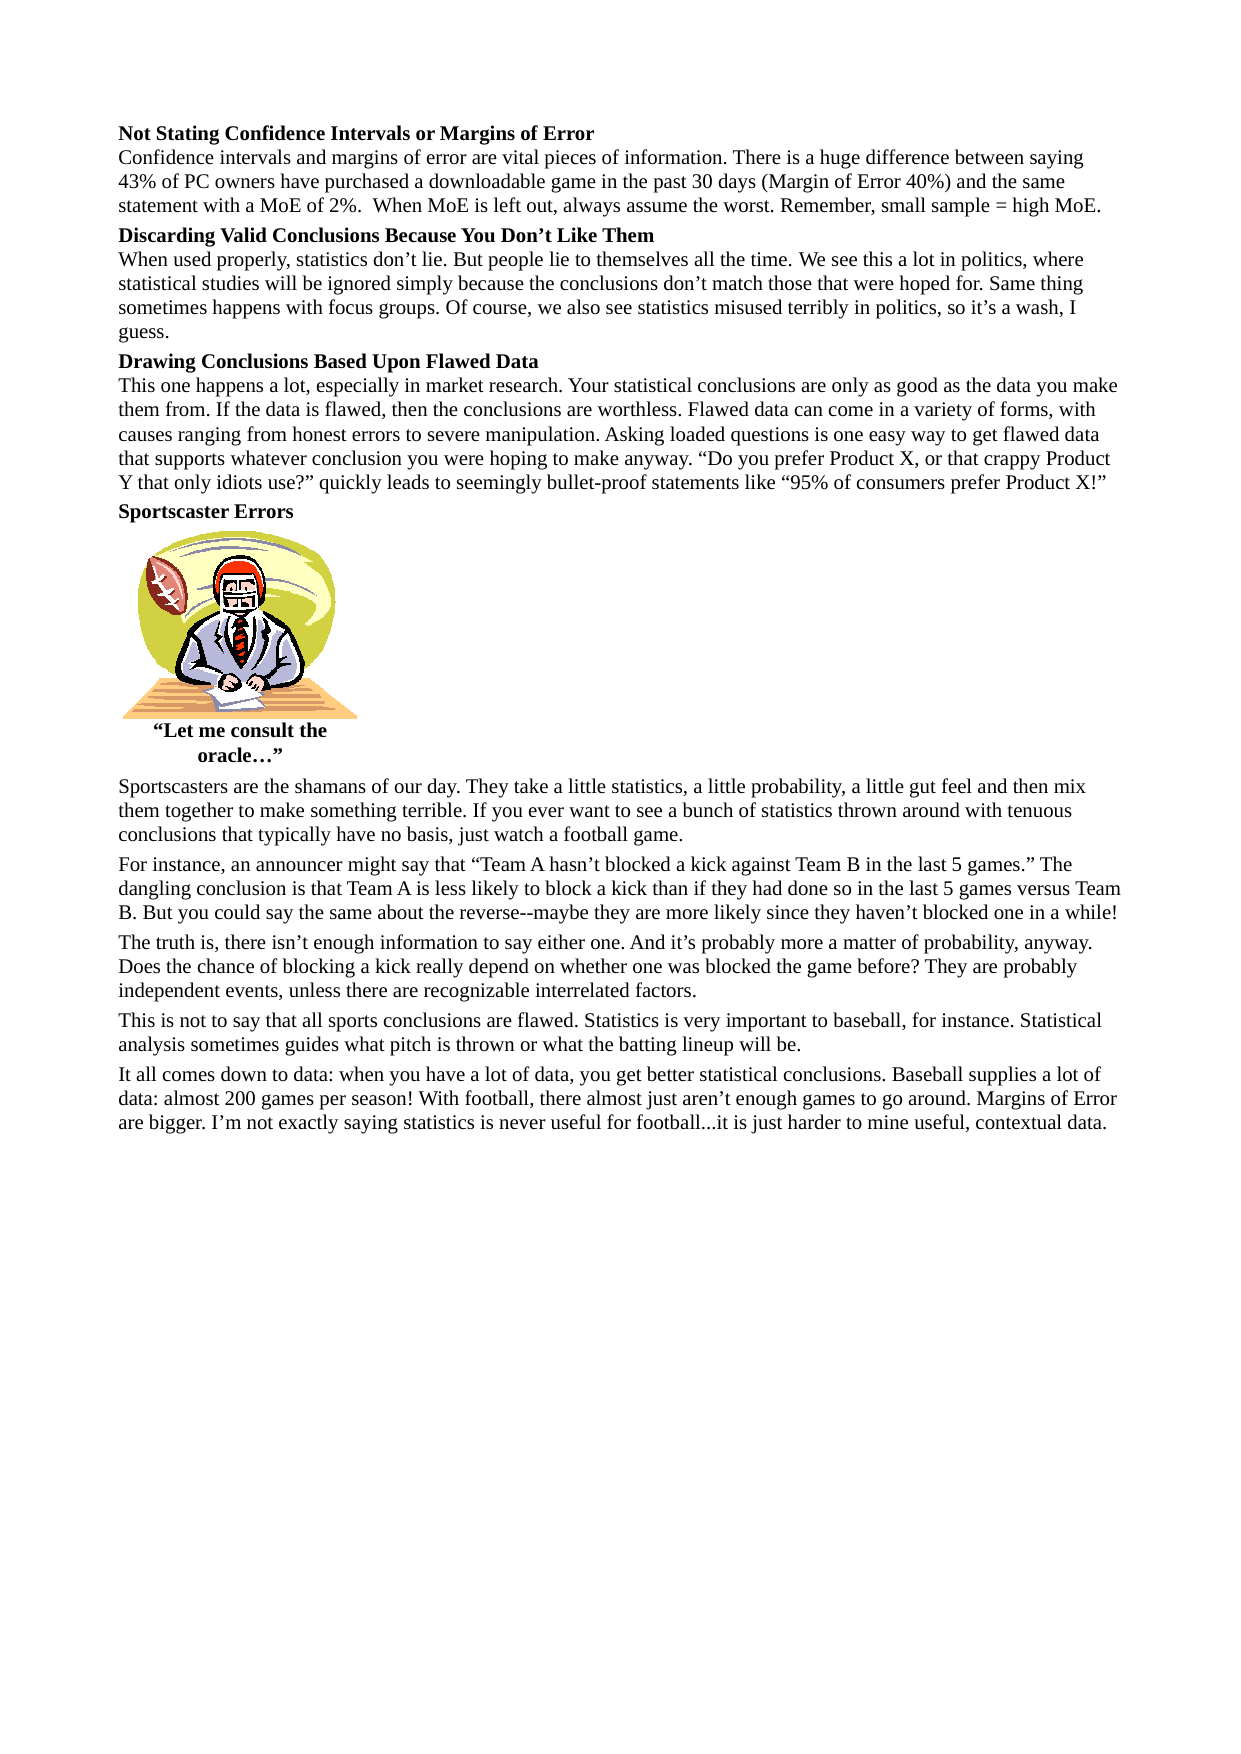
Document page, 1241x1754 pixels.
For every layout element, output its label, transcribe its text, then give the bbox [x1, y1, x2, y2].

text The truth is, there isn’t enough information to say either one. And it’s probably more a matter of probability, anyway. Does the chance of blocking a kick really depend on whether one was blocked the game before? They are probably independent events, unless there are recognizable interrelated factors. [118, 930, 1122, 1002]
text Not Stating Confidence Intervals or Margins of Error Confidence intervals and margins of error are vital pieces of information. There is a huge difference between saying 43% of PC owners have purchased a downloadable game in the past 30 days (Margin of Error 40%) and the same statement with a MoE of 2%. When MoE is left out, always assume the worst. Remember, small sample = high MoE. [118, 121, 1122, 217]
text This is not to say that all sports conclusions are flawed. Statistics is very important to baseball, for instance. Statistical analysis sometimes guides what pitch is thrown or what the batting lineup will be. [118, 1008, 1122, 1056]
text For instance, an announcer might say that “Team A hasn’t blocked a kick against Team B in the last 5 games.” The dangling conclusion is that Team A is less likely to block a kick than if they had done so in the last 5 games versus Team B. But you could say the same about the reverse--maybe they are more likely since they haven’t blocked one in a while! [118, 852, 1122, 924]
text Sportscaster Errors [118, 499, 1122, 523]
text Sportscasters are the shamans of our day. They take a little statistics, a little probability, a little gut feel and then mix them together to make something terrible. If you ever want to see a bunch of statistics thrown around with tenuous conclusions that typically have no basis, just watch a football game. [118, 774, 1122, 846]
text Drawing Conclusions Based Upon Flawed Data This one happens a lot, especially in market research. Your statistical conclusions are only as good as the data you make them from. If the data is flawed, then the conclusions are worthless. Flawed data can come in a variety of forms, with causes ranging from honest errors to severe manipulation. Asking loaded questions is one easy way to get flawed data that supports whatever conclusion you were hoping to make anyway. “Do you prefer Product X, or that crappy Product Y that only idiots use?” quickly leads to seemingly bullet-proof statements like “95% of consumers prefer Product X!” [118, 349, 1122, 494]
picture [122, 531, 358, 719]
text It all comes down to data: when you have a lot of data, you get better statistical conclusions. Baseball supplies a lot of data: almost 200 games per season! With football, there almost just aren’t enough games to go around. Margins of Error are bigger. I’m not exactly saying statistics is never useful for football...it is just harder to mine useful, contextual data. [118, 1062, 1122, 1134]
table_header “Let me consult the oracle…” [117, 526, 363, 771]
text Discarding Valid Conclusions Because You Don’t Like Them When used properly, statistics don’t lie. But people lie to themselves all the time. We see this a lot in politics, where statistical studies will be ignored simply because the conclusions don’t match those that were hoped for. Same thing sometimes happens with focus groups. Of course, we also see statistics misused terribly in politics, so it’s a wash, I guess. [118, 223, 1122, 343]
